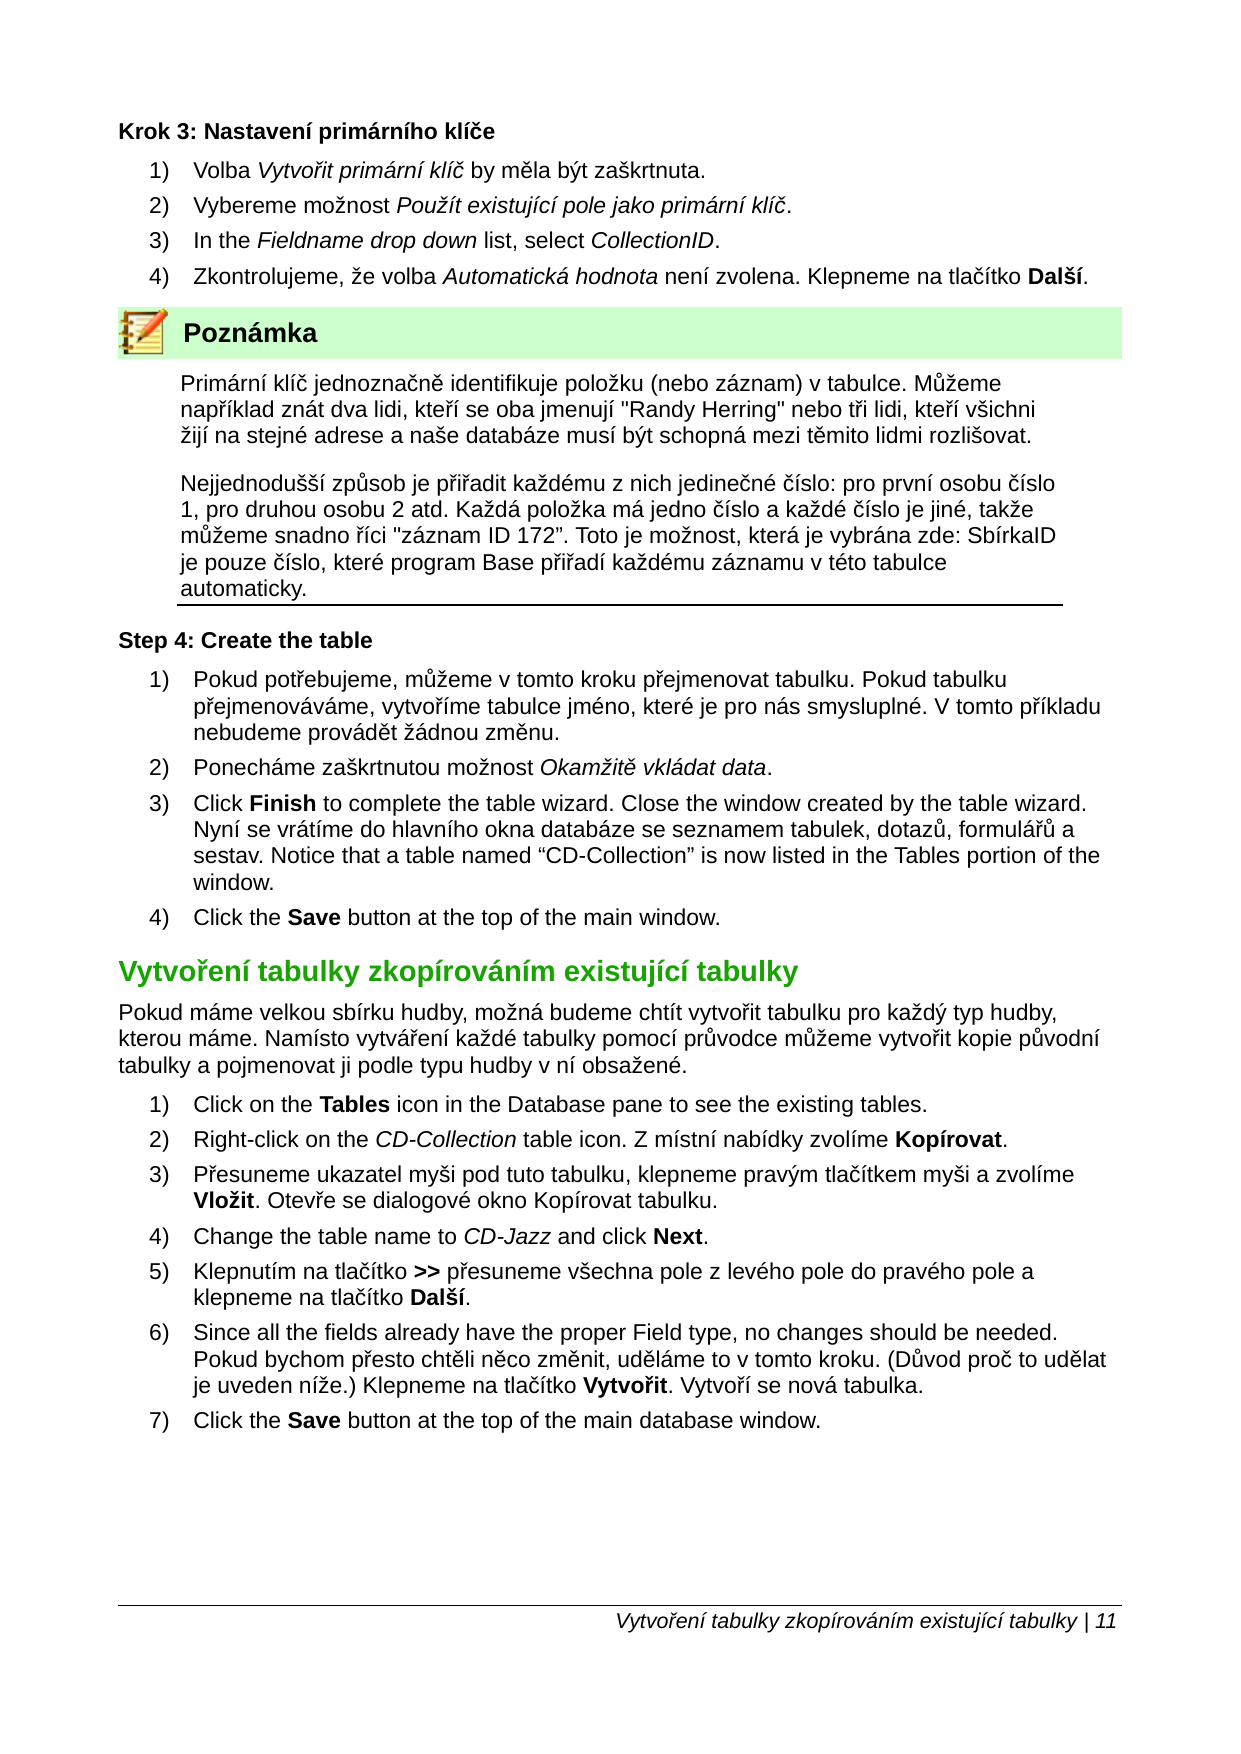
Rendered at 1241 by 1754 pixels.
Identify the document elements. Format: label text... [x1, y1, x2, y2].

subtitle Vytvoření tabulky zkopírováním existující tabulky [118, 954, 1122, 987]
text Nejjednodušší způsob je přiřadit každému z nich jedinečné číslo: pro první osobu číslo 1, pro druhou osobu 2 atd. Každá položka má jedno číslo a každé číslo je jiné, takže můžeme snadno říci "záznam ID 172”. Toto je možnost, která je vybrána zde: SbírkaID je pouze číslo, které program Base přiřadí každému záznamu v této tabulce automaticky. [177, 467, 1063, 604]
text Primární klíč jednoznačně identifikuje položku (nebo záznam) v tabulce. Můžeme například znát dva lidi, kteří se oba jmenují "Randy Herring" nebo tři lidi, kteří všichni žijí na stejné adrese a naše databáze musí být schopná mezi těmito lidmi rozlišovat. [177, 366, 1063, 448]
list Volba Vytvořit primární klíč by měla být zaškrtnuta. [169, 157, 1122, 183]
subtitle Poznámka [118, 307, 1122, 359]
list Click Finish to complete the table wizard. Close the window created by the table wizard. Nyní se vrátíme do hlavního okna databáze se seznamem tabulek, dotazů, formulářů a sestav. Notice that a table named “CD-Collection” is now listed in the Tables portion of the window. [169, 789, 1122, 895]
list Right-click on the CD-Collection table icon. Z místní nabídky zvolíme Kopírovat. [169, 1126, 1122, 1152]
list Click the Save button at the top of the main database window. [169, 1407, 1122, 1434]
list Klepnutím na tlačítko >> přesuneme všechna pole z levého pole do pravého pole a klepneme na tlačítko Další. [169, 1258, 1122, 1311]
list Pokud potřebujeme, můžeme v tomto kroku přejmenovat tabulku. Pokud tabulku přejmenováváme, vytvoříme tabulce jméno, které je pro nás smysluplné. V tomto příkladu nebudeme provádět žádnou změnu. [169, 666, 1122, 745]
text Krok 3: Nastavení primárního klíče [118, 118, 1122, 144]
list Change the table name to CD-Jazz and click Next. [169, 1223, 1122, 1249]
picture [119, 307, 170, 358]
list Přesuneme ukazatel myši pod tuto tabulku, klepneme pravým tlačítkem myši a zvolíme Vložit. Otevře se dialogové okno Kopírovat tabulku. [169, 1161, 1122, 1214]
list Ponecháme zaškrtnutou možnost Okamžitě vkládat data. [169, 754, 1122, 781]
list Click on the Tables icon in the Database pane to see the existing tables. [169, 1091, 1122, 1117]
list Since all the fields already have the proper Field type, no changes should be needed. Pokud bychom přesto chtěli něco změnit, uděláme to v tomto kroku. (Důvod proč to udělat je uveden níže.) Klepneme na tlačítko Vytvořit. Vytvoří se nová tabulka. [169, 1319, 1122, 1398]
list Click the Save button at the top of the main window. [169, 904, 1122, 930]
list In the Fieldname drop down list, select CollectionID. [169, 227, 1122, 254]
list Vybereme možnost Použít existující pole jako primární klíč. [169, 192, 1122, 218]
text Step 4: Create the table [118, 627, 1122, 654]
text Pokud máme velkou sbírku hudby, možná budeme chtít vytvořit tabulku pro každý typ hudby, kterou máme. Namísto vytváření každé tabulky pomocí průvodce můžeme vytvořit kopie původní tabulky a pojmenovat ji podle typu hudby v ní obsažené. [118, 999, 1122, 1078]
list Zkontrolujeme, že volba Automatická hodnota není zvolena. Klepneme na tlačítko Další. [169, 263, 1122, 289]
